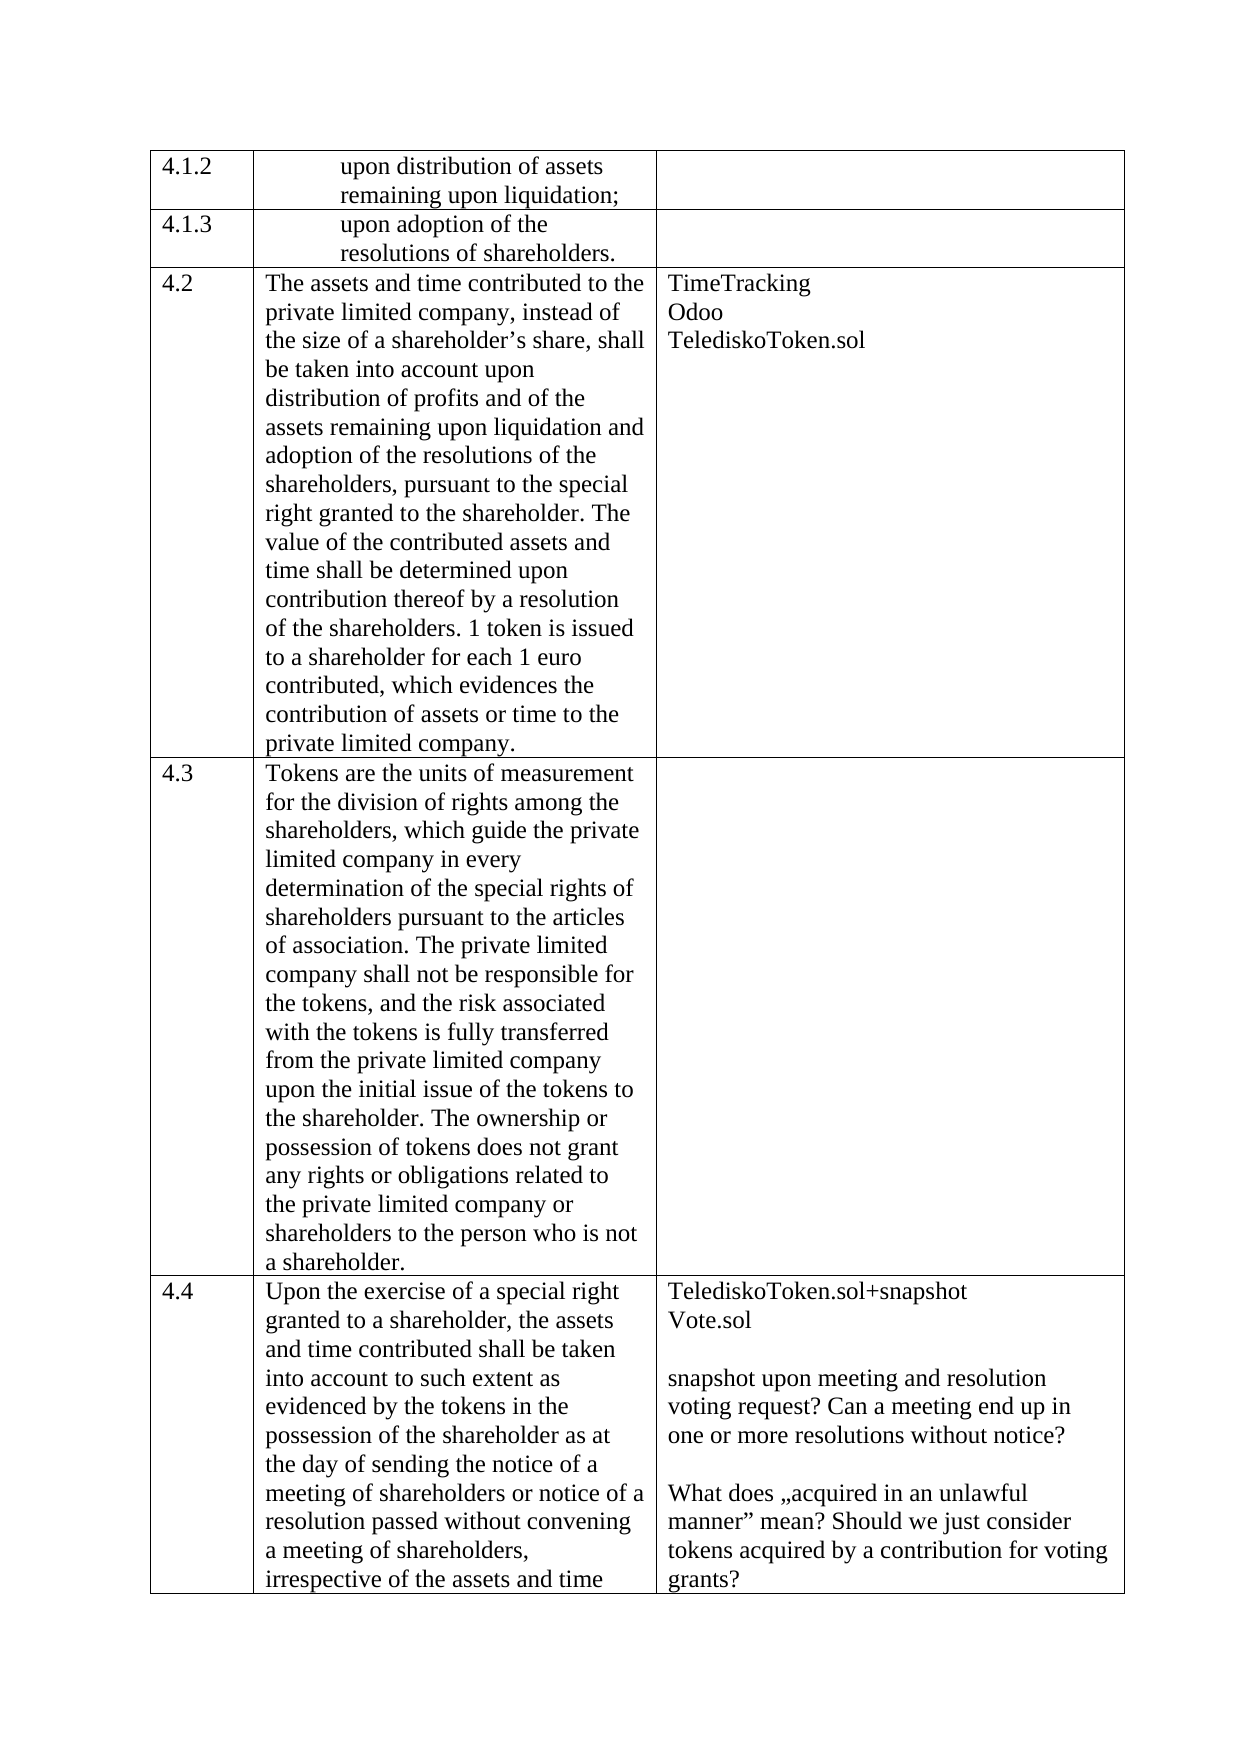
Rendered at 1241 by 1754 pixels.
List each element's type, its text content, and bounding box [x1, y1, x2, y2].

table_cell Tokens are the units of measurement for the division of rights among the shareholders, which guide the private limited company in every determination of the special rights of shareholders pursuant to the articles of association. The private limited company shall not be responsible for the tokens, and the risk associated with the tokens is fully transferred from the private limited company upon the initial issue of the tokens to the shareholder. The ownership or possession of tokens does not grant any rights or obligations related to the private limited company or shareholders to the person who is not a shareholder. [254, 758, 656, 1275]
table_cell upon adoption of the resolutions of shareholders. [254, 210, 656, 267]
table_cell upon distribution of assets remaining upon liquidation; [254, 151, 656, 208]
table_cell [657, 210, 1124, 267]
table_cell 4.4 [151, 1276, 253, 1593]
table_cell 4.1.3 [151, 210, 253, 267]
table_cell 4.1.2 [151, 151, 253, 208]
table_cell The assets and time contributed to the private limited company, instead of the size of a shareholder’s share, shall be taken into account upon distribution of profits and of the assets remaining upon liquidation and adoption of the resolutions of the shareholders, pursuant to the special right granted to the shareholder. The value of the contributed assets and time shall be determined upon contribution thereof by a resolution of the shareholders. 1 token is issued to a shareholder for each 1 euro contributed, which evidences the contribution of assets or time to the private limited company. [254, 268, 656, 757]
table_cell [657, 151, 1124, 208]
table_cell TimeTracking Odoo TelediskoToken.sol [657, 268, 1124, 757]
table_cell [657, 758, 1124, 1275]
table_cell TelediskoToken.sol+snapshot Vote.sol snapshot upon meeting and resolution voting request? Can a meeting end up in one or more resolutions without notice? What does „acquired in an unlawful manner” mean? Should we just consider tokens acquired by a contribution for voting grants? [657, 1276, 1124, 1593]
table_cell 4.3 [151, 758, 253, 1275]
table_cell Upon the exercise of a special right granted to a shareholder, the assets and time contributed shall be taken into account to such extent as evidenced by the tokens in the possession of the shareholder as at the day of sending the notice of a meeting of shareholders or notice of a resolution passed without convening a meeting of shareholders, irrespective of the assets and time [254, 1276, 656, 1593]
table_cell 4.2 [151, 268, 253, 757]
